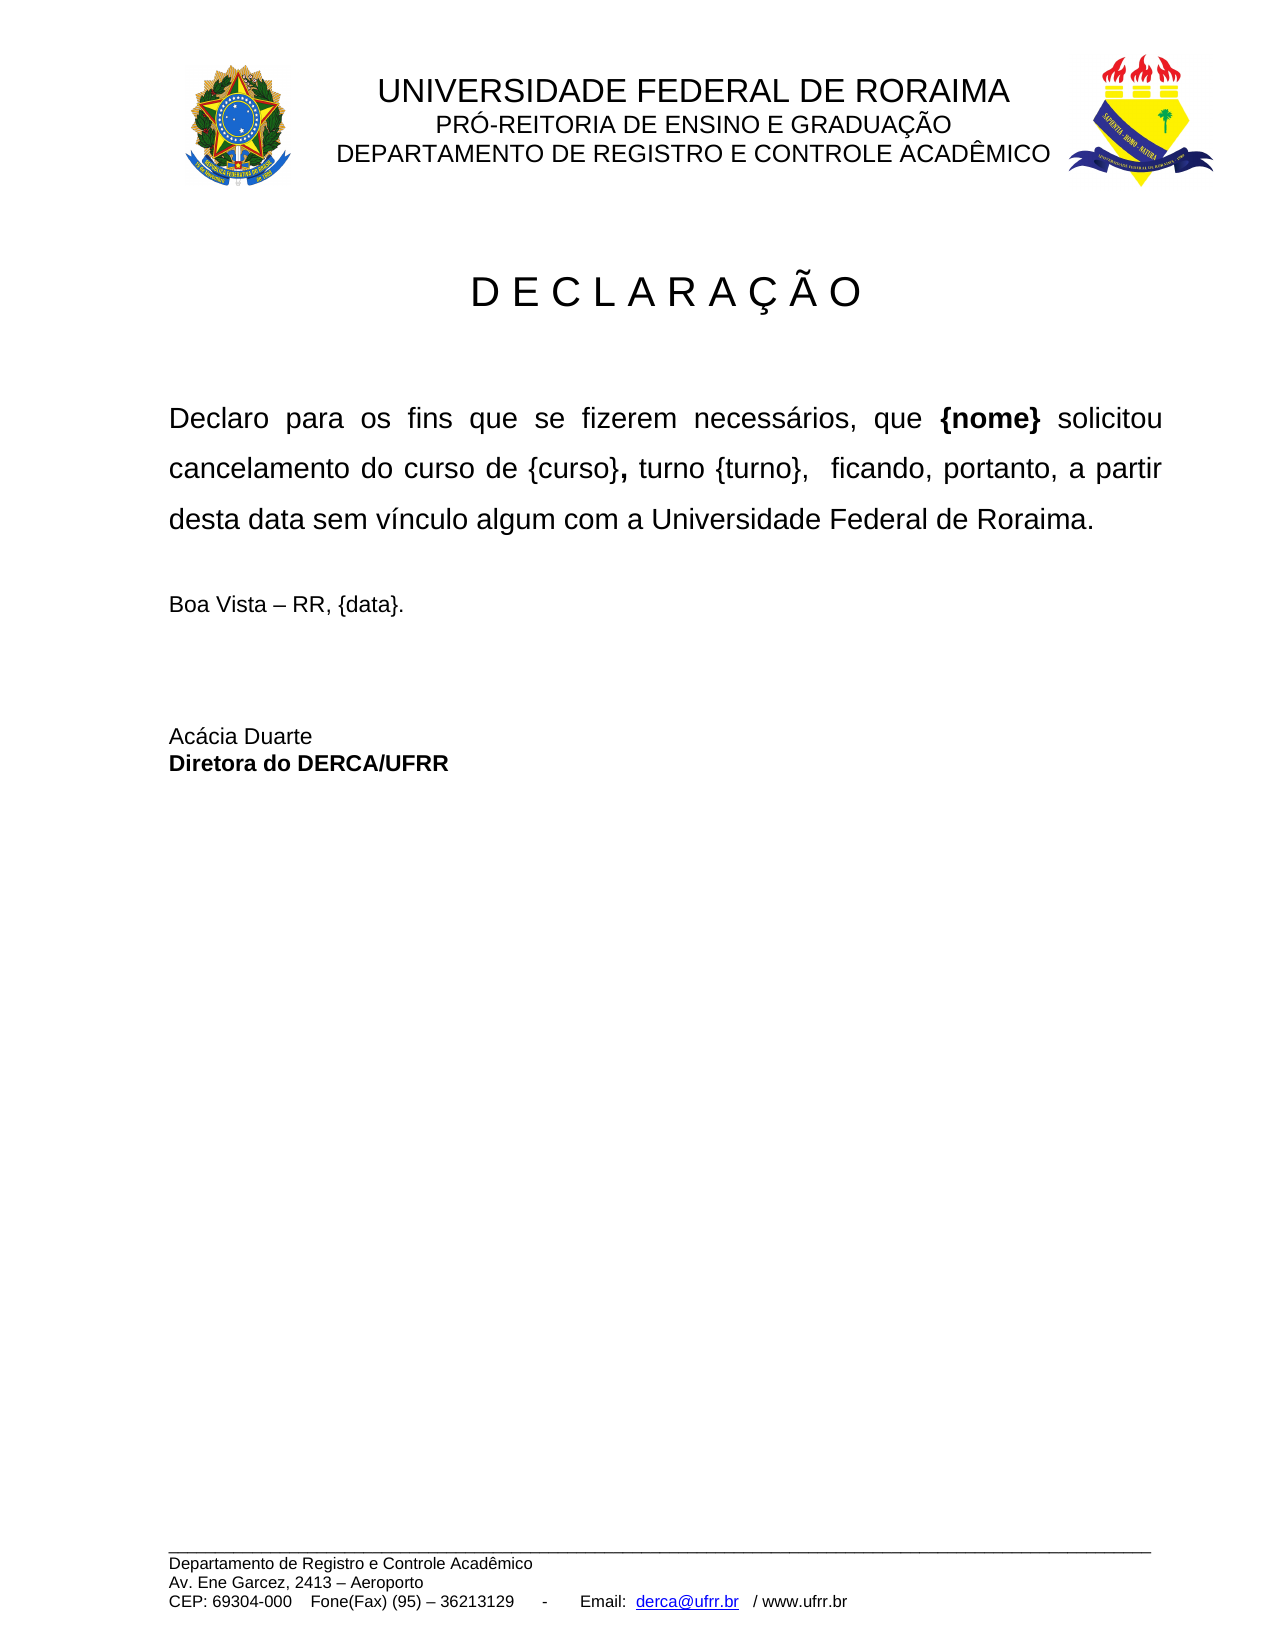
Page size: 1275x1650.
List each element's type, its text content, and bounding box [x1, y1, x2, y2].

subtitle D E C L A R A Ç Ã O [169, 267, 1162, 315]
text Diretora do DERCA/UFRR [169, 749, 1162, 776]
text Declaro para os fins que se fizerem necessários, que {nome} solicitou cancelamento do curso de {curso}, turno {turno}, ficando, portanto, a partir desta data sem vínculo algum com a Universidade Federal de Roraima. [169, 401, 1162, 535]
picture [1068, 54, 1214, 191]
text Boa Vista – RR, {data}. [169, 591, 1162, 618]
text Acácia Duarte [169, 723, 1162, 749]
picture [185, 65, 291, 186]
